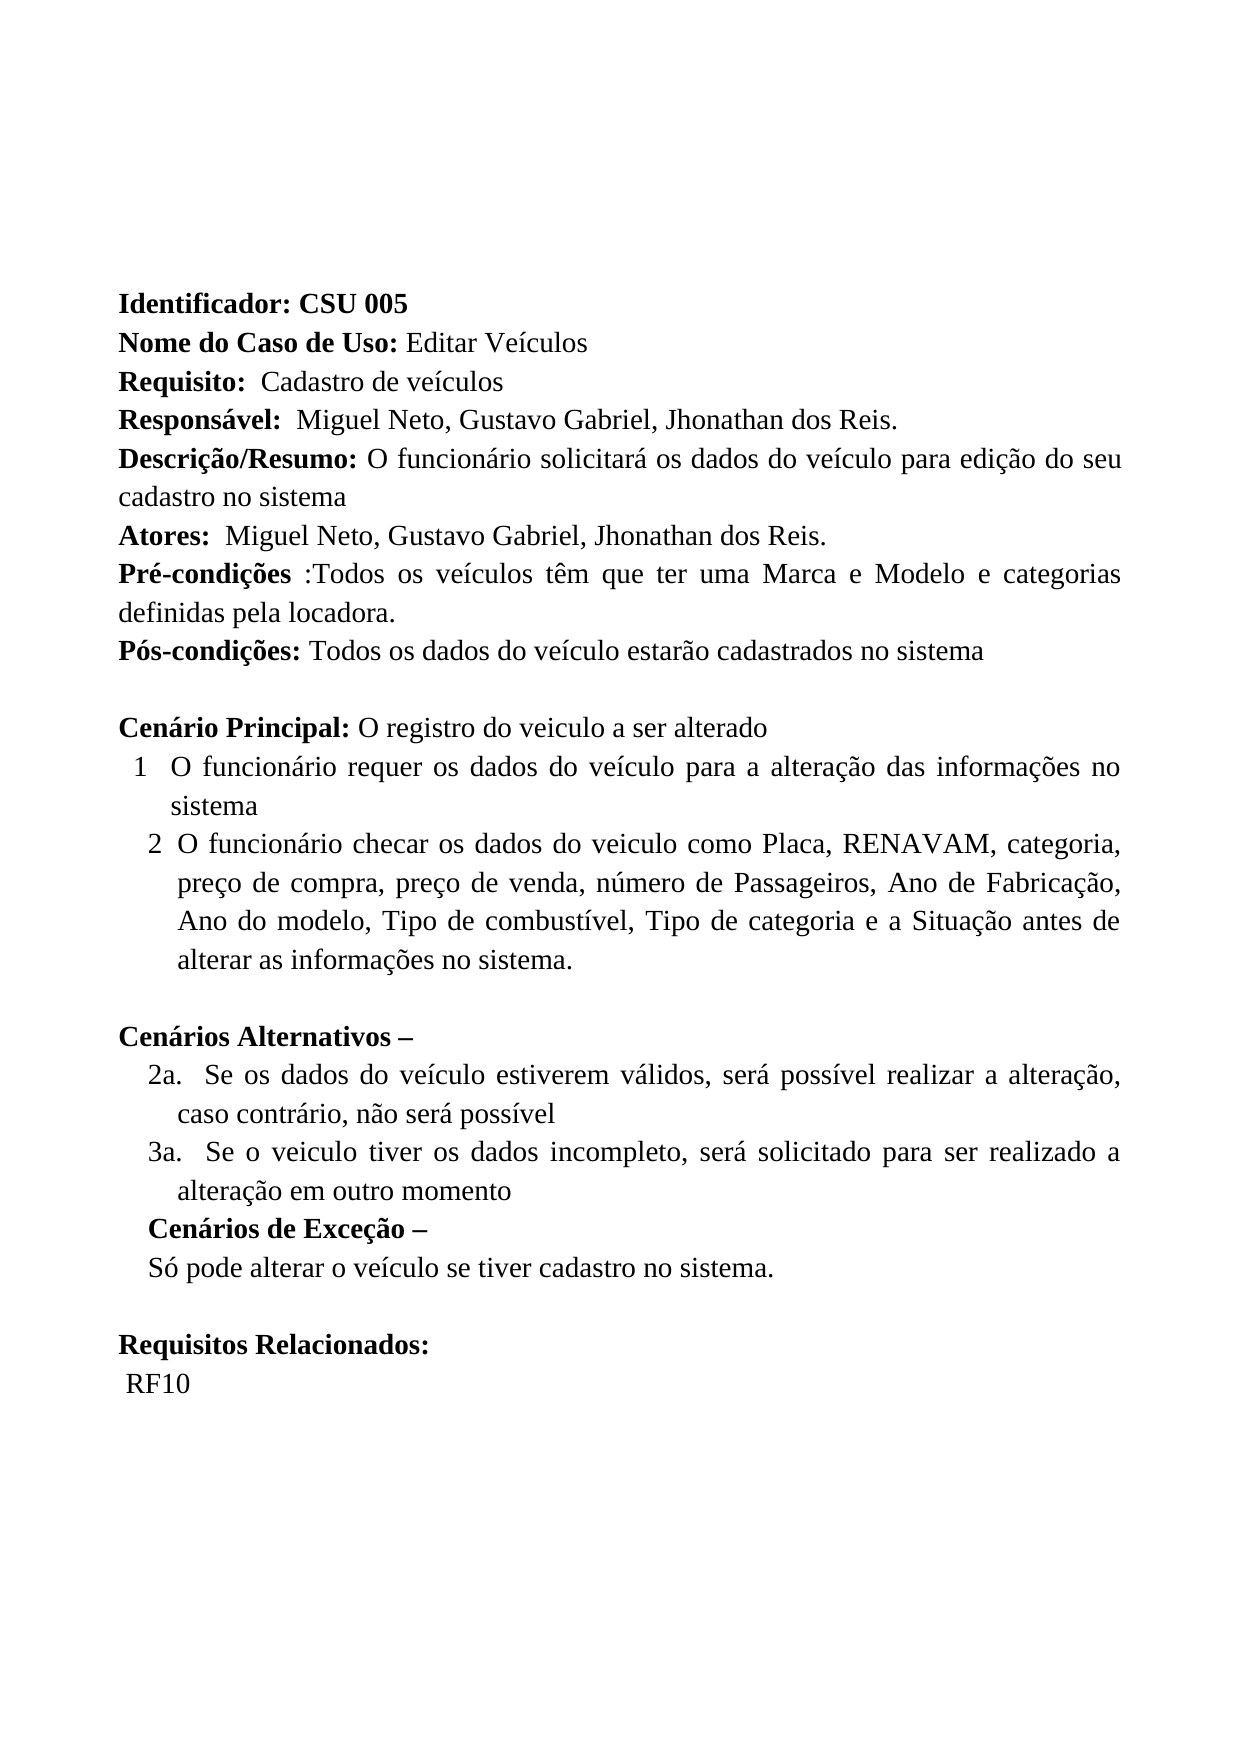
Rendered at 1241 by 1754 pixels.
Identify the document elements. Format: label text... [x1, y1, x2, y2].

text Atores: Miguel Neto, Gustavo Gabriel, Jhonathan dos Reis. [118, 518, 1122, 551]
text Requisito: Cadastro de veículos [118, 364, 1122, 397]
text Identificador: CSU 005 [118, 287, 1122, 320]
text Cenários Alternativos – [118, 1019, 1122, 1052]
text RF10 [118, 1366, 1122, 1399]
list 2a. Se os dados do veículo estiverem válidos, será possível realizar a alteração, caso contrário, não será possível [148, 1057, 1122, 1129]
text Requisitos Relacionados: [118, 1327, 1122, 1361]
list O funcionário requer os dados do veículo para a alteração das informações no sistema [133, 749, 1122, 821]
text Cenário Principal: O registro do veiculo a ser alterado [118, 711, 1122, 744]
text Nome do Caso de Uso: Editar Veículos [118, 325, 1122, 359]
text Pré-condições :Todos os veículos têm que ter uma Marca e Modelo e categorias definidas pela locadora. [118, 556, 1122, 628]
list O funcionário checar os dados do veiculo como Placa, RENAVAM, categoria, preço de compra, preço de venda, número de Passageiros, Ano de Fabricação, Ano do modelo, Tipo de combustível, Tipo de categoria e a Situação antes de alterar as informações no sistema. [148, 826, 1122, 975]
text Responsável: Miguel Neto, Gustavo Gabriel, Jhonathan dos Reis. [118, 402, 1122, 436]
text Pós-condições: Todos os dados do veículo estarão cadastrados no sistema [118, 633, 1122, 667]
text Descrição/Resumo: O funcionário solicitará os dados do veículo para edição do seu cadastro no sistema [118, 441, 1122, 513]
text Cenários de Exceção – [148, 1212, 1122, 1245]
list 3a. Se o veiculo tiver os dados incompleto, será solicitado para ser realizado a alteração em outro momento [148, 1134, 1122, 1207]
text Só pode alterar o veículo se tiver cadastro no sistema. [148, 1250, 1122, 1284]
